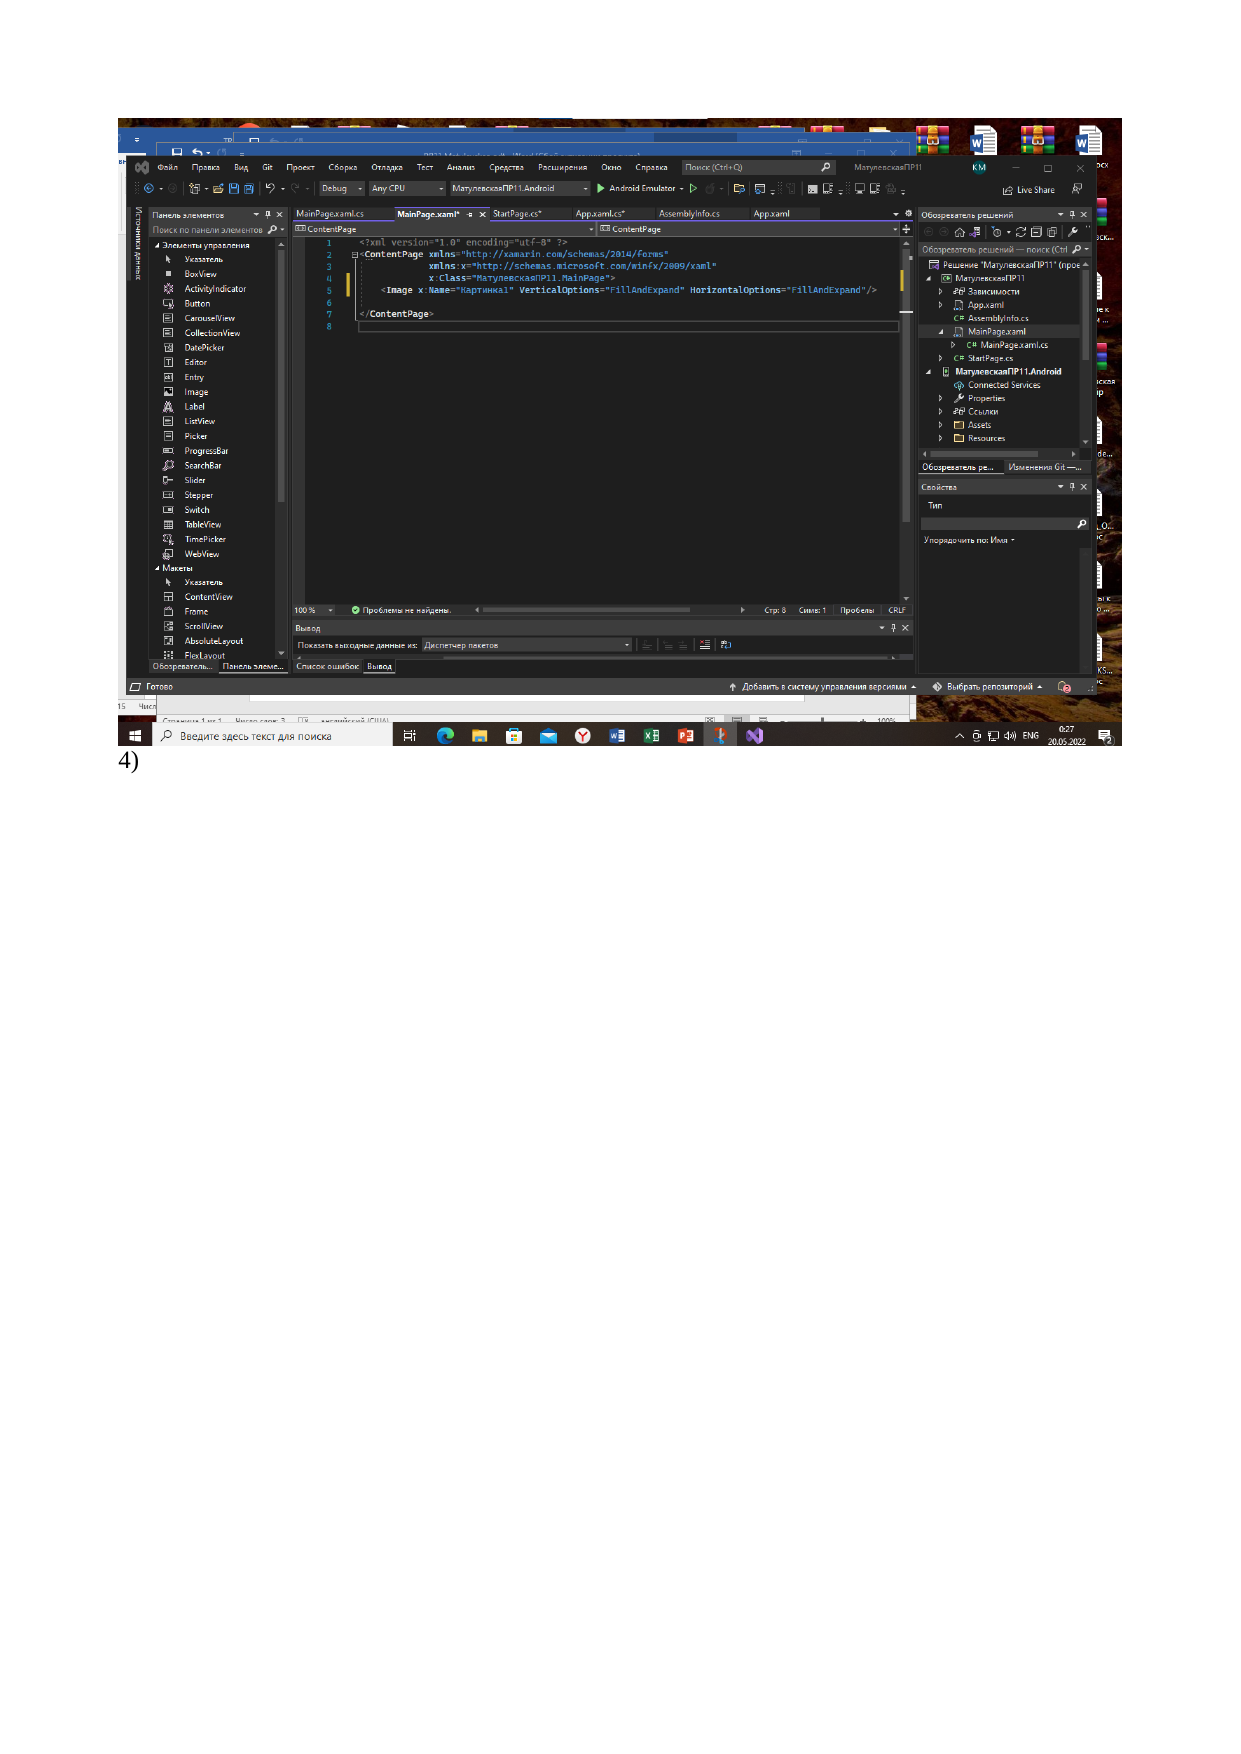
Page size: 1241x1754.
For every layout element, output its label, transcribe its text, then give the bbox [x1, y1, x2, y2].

text 4) [118, 746, 1122, 774]
